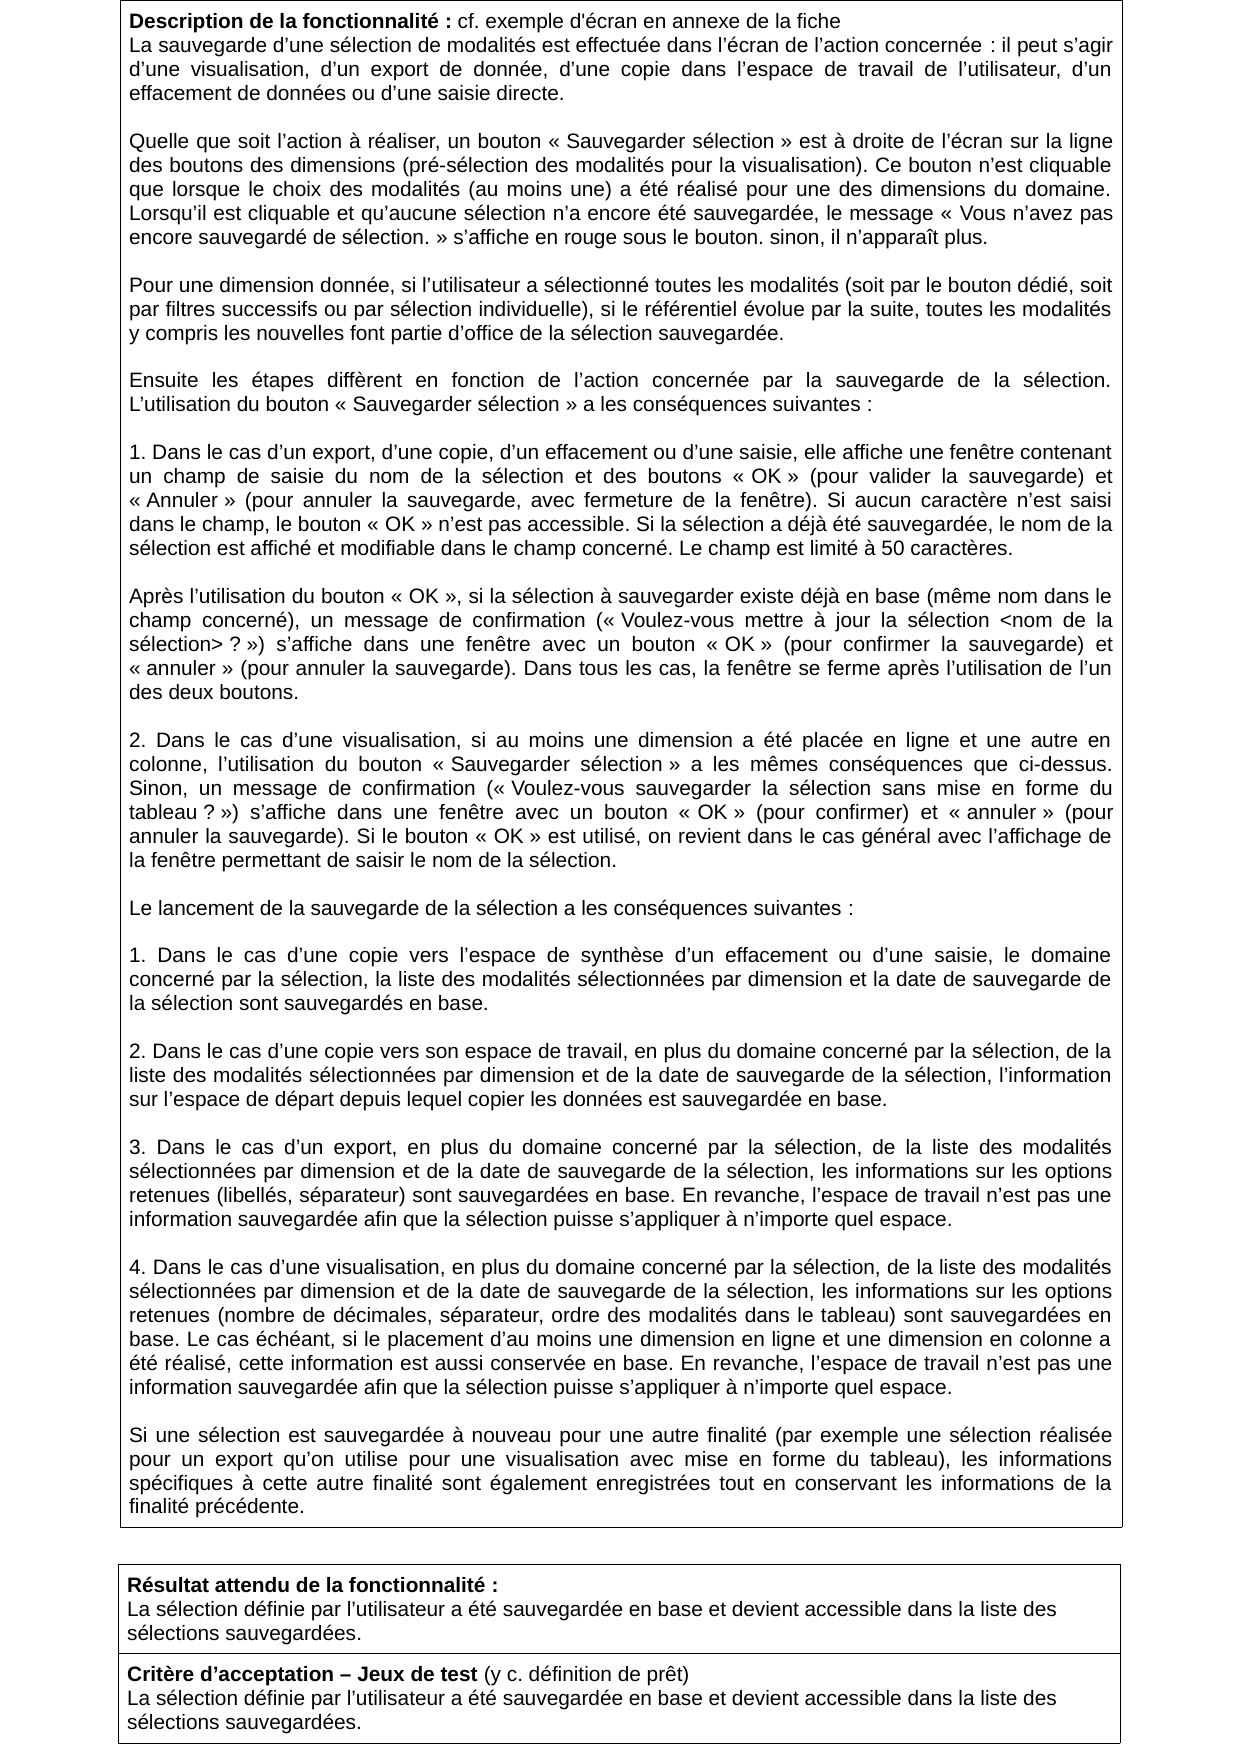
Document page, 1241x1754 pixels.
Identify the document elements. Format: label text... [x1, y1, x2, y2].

text La sélection définie par l’utilisateur a été sauvegardée en base et devient accessible dans la liste des sélections sauvegardées. [127, 1596, 1111, 1644]
text Pour une dimension donnée, si l’utilisateur a sélectionné toutes les modalités (soit par le bouton dédié, soit par filtres successifs ou par sélection individuelle), si le référentiel évolue par la suite, toutes les modalités y compris les nouvelles font partie d’office de la sélection sauvegardée. [129, 272, 1113, 344]
text 2. Dans le cas d’une copie vers son espace de travail, en plus du domaine concerné par la sélection, de la liste des modalités sélectionnées par dimension et de la date de sauvegarde de la sélection, l’information sur l’espace de départ depuis lequel copier les données est sauvegardée en base. [129, 1039, 1113, 1111]
text Quelle que soit l’action à réaliser, un bouton « Sauvegarder sélection » est à droite de l’écran sur la ligne des boutons des dimensions (pré-sélection des modalités pour la visualisation). Ce bouton n’est cliquable que lorsque le choix des modalités (au moins une) a été réalisé pour une des dimensions du domaine. Lorsqu’il est cliquable et qu’aucune sélection n’a encore été sauvegardée, le message « Vous n’avez pas encore sauvegardé de sélection. » s’affiche en rouge sous le bouton. sinon, il n’apparaît plus. [129, 129, 1113, 248]
text Description de la fonctionnalité : cf. exemple d'écran en annexe de la fiche [129, 9, 1113, 33]
text Ensuite les étapes diffèrent en fonction de l’action concernée par la sauvegarde de la sélection. L’utilisation du bouton « Sauvegarder sélection » a les conséquences suivantes : [129, 368, 1113, 416]
text La sélection définie par l’utilisateur a été sauvegardée en base et devient accessible dans la liste des sélections sauvegardées. [127, 1686, 1111, 1734]
text Si une sélection est sauvegardée à nouveau pour une autre finalité (par exemple une sélection réalisée pour un export qu’on utilise pour une visualisation avec mise en forme du tableau), les informations spécifiques à cette autre finalité sont également enregistrées tout en conservant les informations de la finalité précédente. [129, 1422, 1113, 1518]
text Résultat attendu de la fonctionnalité : [127, 1572, 1111, 1596]
text Le lancement de la sauvegarde de la sélection a les conséquences suivantes : [129, 895, 1113, 919]
text 1. Dans le cas d’un export, d’une copie, d’un effacement ou d’une saisie, elle affiche une fenêtre contenant un champ de saisie du nom de la sélection et des boutons « OK » (pour valider la sauvegarde) et « Annuler » (pour annuler la sauvegarde, avec fermeture de la fenêtre). Si aucun caractère n’est saisi dans le champ, le bouton « OK » n’est pas accessible. Si la sélection a déjà été sauvegardée, le nom de la sélection est affiché et modifiable dans le champ concerné. Le champ est limité à 50 caractères. [129, 440, 1113, 560]
text Après l’utilisation du bouton « OK », si la sélection à sauvegarder existe déjà en base (même nom dans le champ concerné), un message de confirmation (« Voulez-vous mettre à jour la sélection <nom de la sélection> ? ») s’affiche dans une fenêtre avec un bouton « OK » (pour confirmer la sauvegarde) et « annuler » (pour annuler la sauvegarde). Dans tous les cas, la fenêtre se ferme après l’utilisation de l’un des deux boutons. [129, 584, 1113, 704]
text 3. Dans le cas d’un export, en plus du domaine concerné par la sélection, de la liste des modalités sélectionnées par dimension et de la date de sauvegarde de la sélection, les informations sur les options retenues (libellés, séparateur) sont sauvegardées en base. En revanche, l’espace de travail n’est pas une information sauvegardée afin que la sélection puisse s’appliquer à n’importe quel espace. [129, 1135, 1113, 1231]
text La sauvegarde d’une sélection de modalités est effectuée dans l’écran de l’action concernée : il peut s’agir d’une visualisation, d’un export de donnée, d’une copie dans l’espace de travail de l’utilisateur, d’un effacement de données ou d’une saisie directe. [129, 33, 1113, 105]
text 2. Dans le cas d’une visualisation, si au moins une dimension a été placée en ligne et une autre en colonne, l’utilisation du bouton « Sauvegarder sélection » a les mêmes conséquences que ci-dessus. Sinon, un message de confirmation (« Voulez-vous sauvegarder la sélection sans mise en forme du tableau ? ») s’affiche dans une fenêtre avec un bouton « OK » (pour confirmer) et « annuler » (pour annuler la sauvegarde). Si le bouton « OK » est utilisé, on revient dans le cas général avec l’affichage de la fenêtre permettant de saisir le nom de la sélection. [129, 728, 1113, 871]
text 4. Dans le cas d’une visualisation, en plus du domaine concerné par la sélection, de la liste des modalités sélectionnées par dimension et de la date de sauvegarde de la sélection, les informations sur les options retenues (nombre de décimales, séparateur, ordre des modalités dans le tableau) sont sauvegardées en base. Le cas échéant, si le placement d’au moins une dimension en ligne et une dimension en colonne a été réalisé, cette information est aussi conservée en base. En revanche, l’espace de travail n’est pas une information sauvegardée afin que la sélection puisse s’appliquer à n’importe quel espace. [129, 1255, 1113, 1398]
text 1. Dans le cas d’une copie vers l’espace de synthèse d’un effacement ou d’une saisie, le domaine concerné par la sélection, la liste des modalités sélectionnées par dimension et la date de sauvegarde de la sélection sont sauvegardés en base. [129, 943, 1113, 1015]
text Critère d’acceptation – Jeux de test (y c. définition de prêt) [127, 1662, 1111, 1686]
